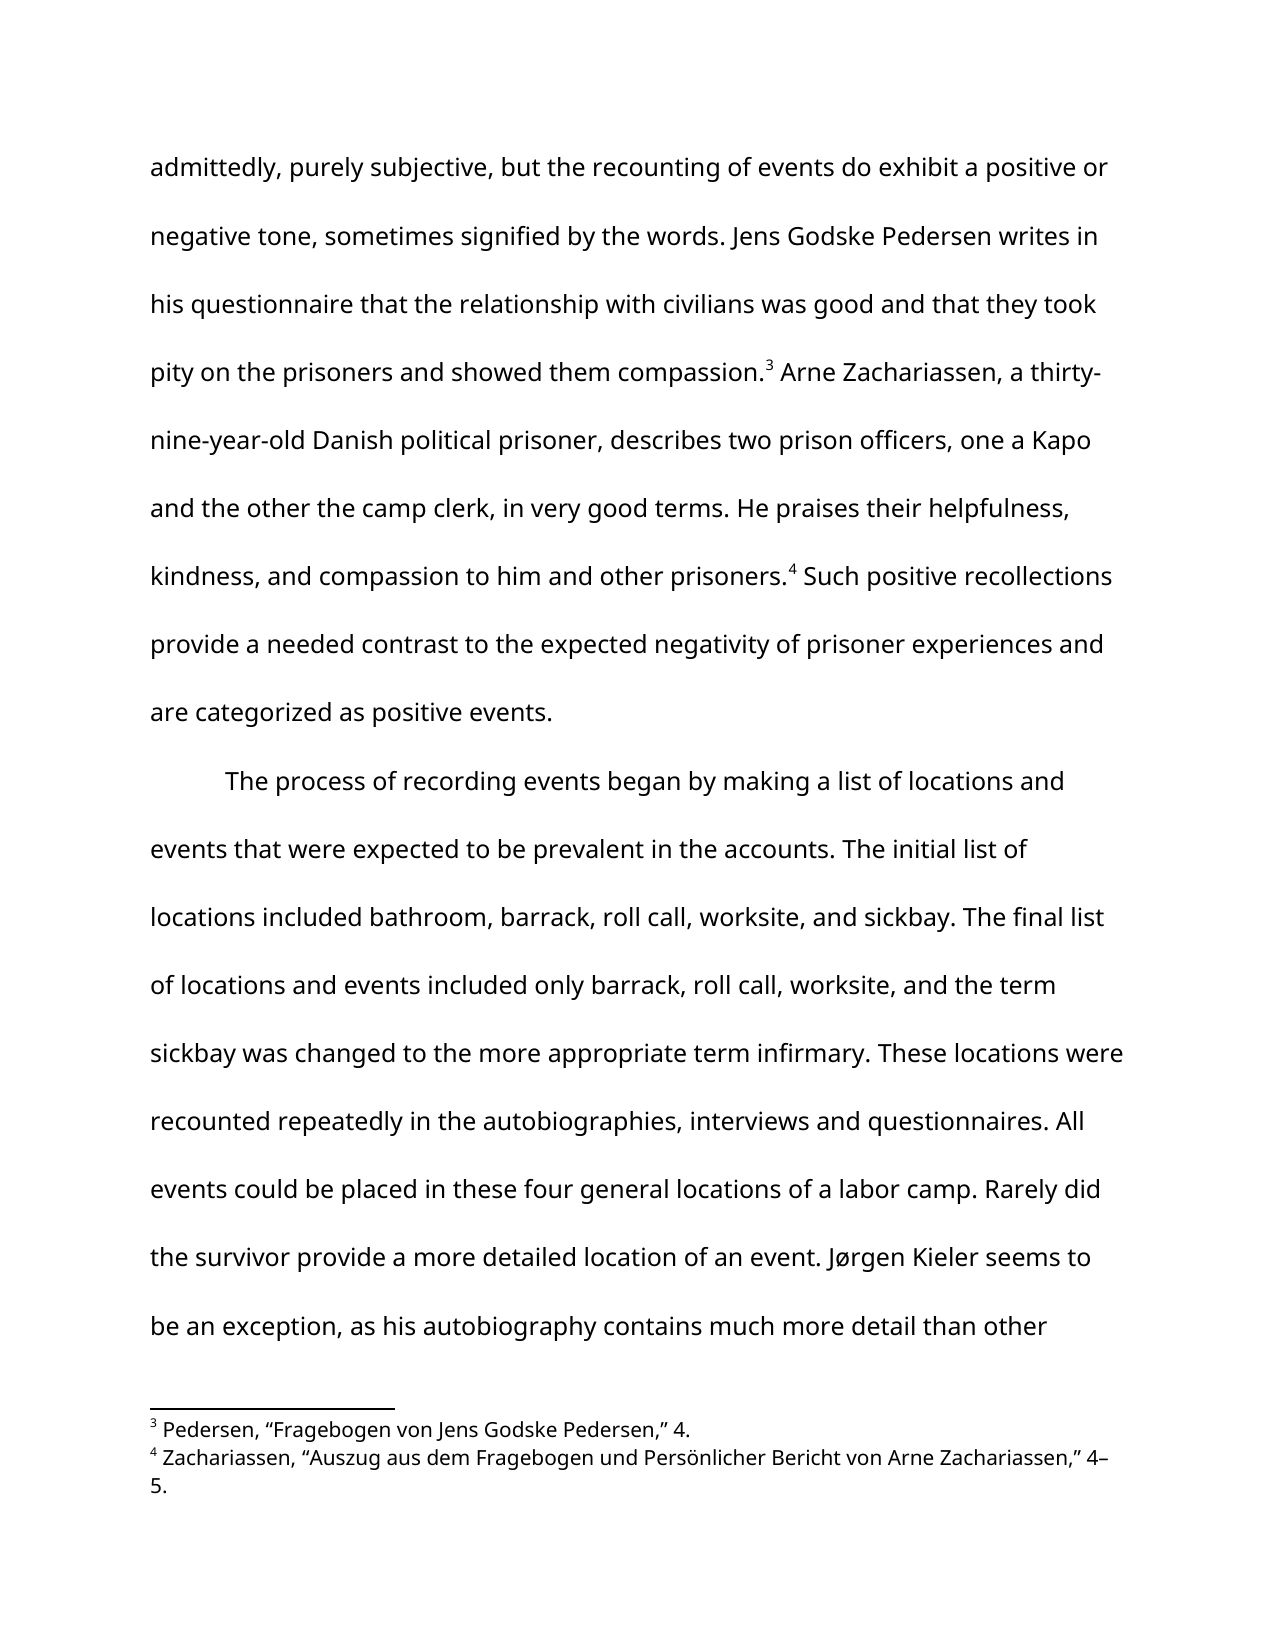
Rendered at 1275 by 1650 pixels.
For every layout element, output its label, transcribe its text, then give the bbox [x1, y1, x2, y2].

text admittedly, purely subjective, but the recounting of events do exhibit a positive or negative tone, sometimes signified by the words. Jens Godske Pedersen writes in his questionnaire that the relationship with civilians was good and that they took pity on the prisoners and showed them compassion. Arne Zachariassen, a thirty-nine-year-old Danish political prisoner, describes two prison officers, one a Kapo and the other the camp clerk, in very good terms. He praises their helpfulness, kindness, and compassion to him and other prisoners. Such positive recollections provide a needed contrast to the expected negativity of prisoner experiences and are categorized as positive events. [150, 150, 1125, 729]
text Zachariassen, “Auszug aus dem Fragebogen und Persönlicher Bericht von Arne Zachariassen,” 4–5. [150, 1443, 1125, 1500]
text The process of recording events began by making a list of locations and events that were expected to be prevalent in the accounts. The initial list of locations included bathroom, barrack, roll call, worksite, and sickbay. The final list of locations and events included only barrack, roll call, worksite, and the term sickbay was changed to the more appropriate term infirmary. These locations were recounted repeatedly in the autobiographies, interviews and questionnaires. All events could be placed in these four general locations of a labor camp. Rarely did the survivor provide a more detailed location of an event. Jørgen Kieler seems to be an exception, as his autobiography contains much more detail than other [150, 763, 1125, 1342]
text Pedersen, “Fragebogen von Jens Godske Pedersen,” 4. [150, 1415, 1125, 1443]
